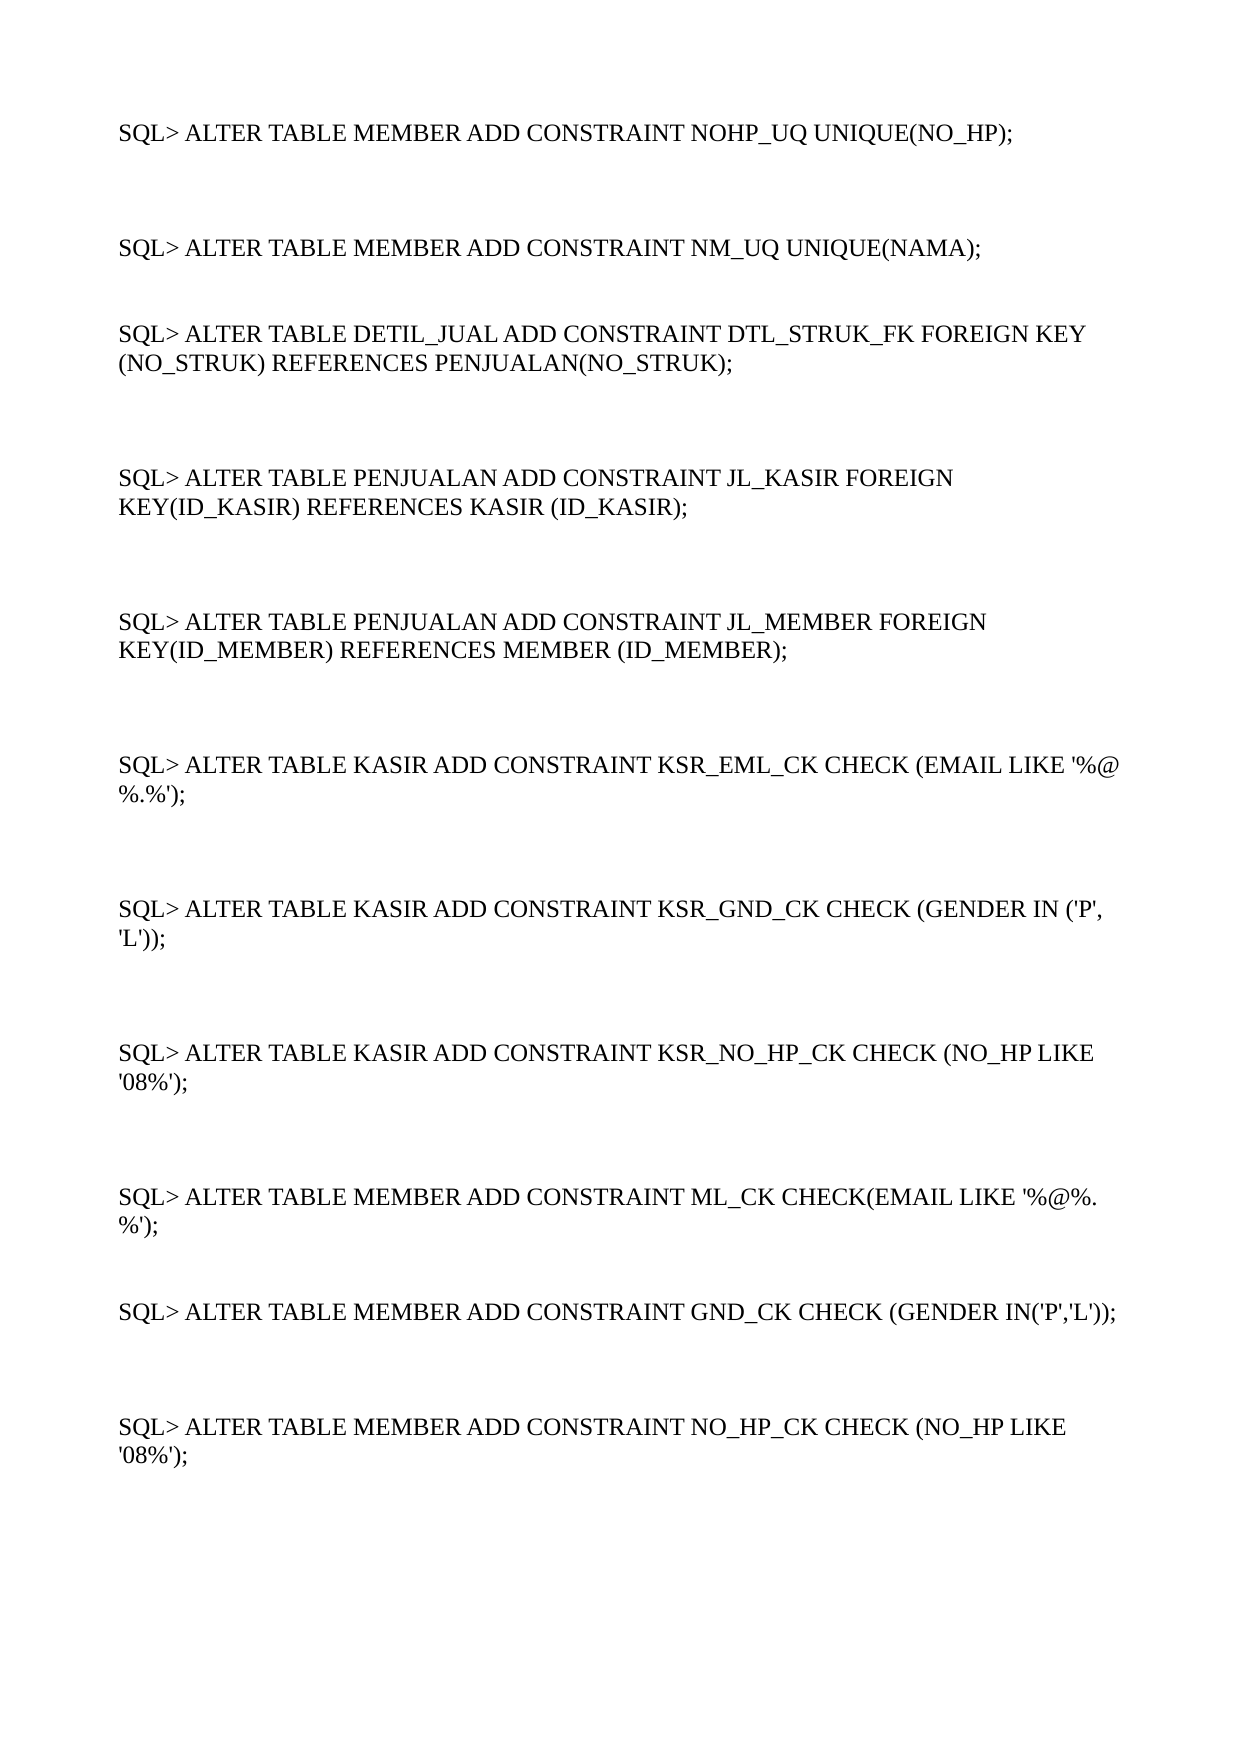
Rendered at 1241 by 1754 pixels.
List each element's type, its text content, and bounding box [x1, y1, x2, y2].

text SQL> ALTER TABLE MEMBER ADD CONSTRAINT NM_UQ UNIQUE(NAMA); [118, 233, 1122, 262]
text SQL> ALTER TABLE MEMBER ADD CONSTRAINT NOHP_UQ UNIQUE(NO_HP); [118, 118, 1122, 147]
text SQL> ALTER TABLE PENJUALAN ADD CONSTRAINT JL_KASIR FOREIGN KEY(ID_KASIR) REFERENCES KASIR (ID_KASIR); [118, 463, 1122, 521]
text SQL> ALTER TABLE MEMBER ADD CONSTRAINT ML_CK CHECK(EMAIL LIKE '%@%.%'); [118, 1182, 1122, 1239]
text SQL> ALTER TABLE KASIR ADD CONSTRAINT KSR_NO_HP_CK CHECK (NO_HP LIKE '08%'); [118, 1038, 1122, 1096]
text SQL> ALTER TABLE KASIR ADD CONSTRAINT KSR_GND_CK CHECK (GENDER IN ('P', 'L')); [118, 894, 1122, 952]
text SQL> ALTER TABLE DETIL_JUAL ADD CONSTRAINT DTL_STRUK_FK FOREIGN KEY (NO_STRUK) REFERENCES PENJUALAN(NO_STRUK); [118, 319, 1122, 377]
text SQL> ALTER TABLE PENJUALAN ADD CONSTRAINT JL_MEMBER FOREIGN KEY(ID_MEMBER) REFERENCES MEMBER (ID_MEMBER); [118, 607, 1122, 664]
text SQL> ALTER TABLE KASIR ADD CONSTRAINT KSR_EML_CK CHECK (EMAIL LIKE '%@%.%'); [118, 751, 1122, 808]
text SQL> ALTER TABLE MEMBER ADD CONSTRAINT GND_CK CHECK (GENDER IN('P','L')); [118, 1297, 1122, 1326]
text SQL> ALTER TABLE MEMBER ADD CONSTRAINT NO_HP_CK CHECK (NO_HP LIKE '08%'); [118, 1412, 1122, 1469]
